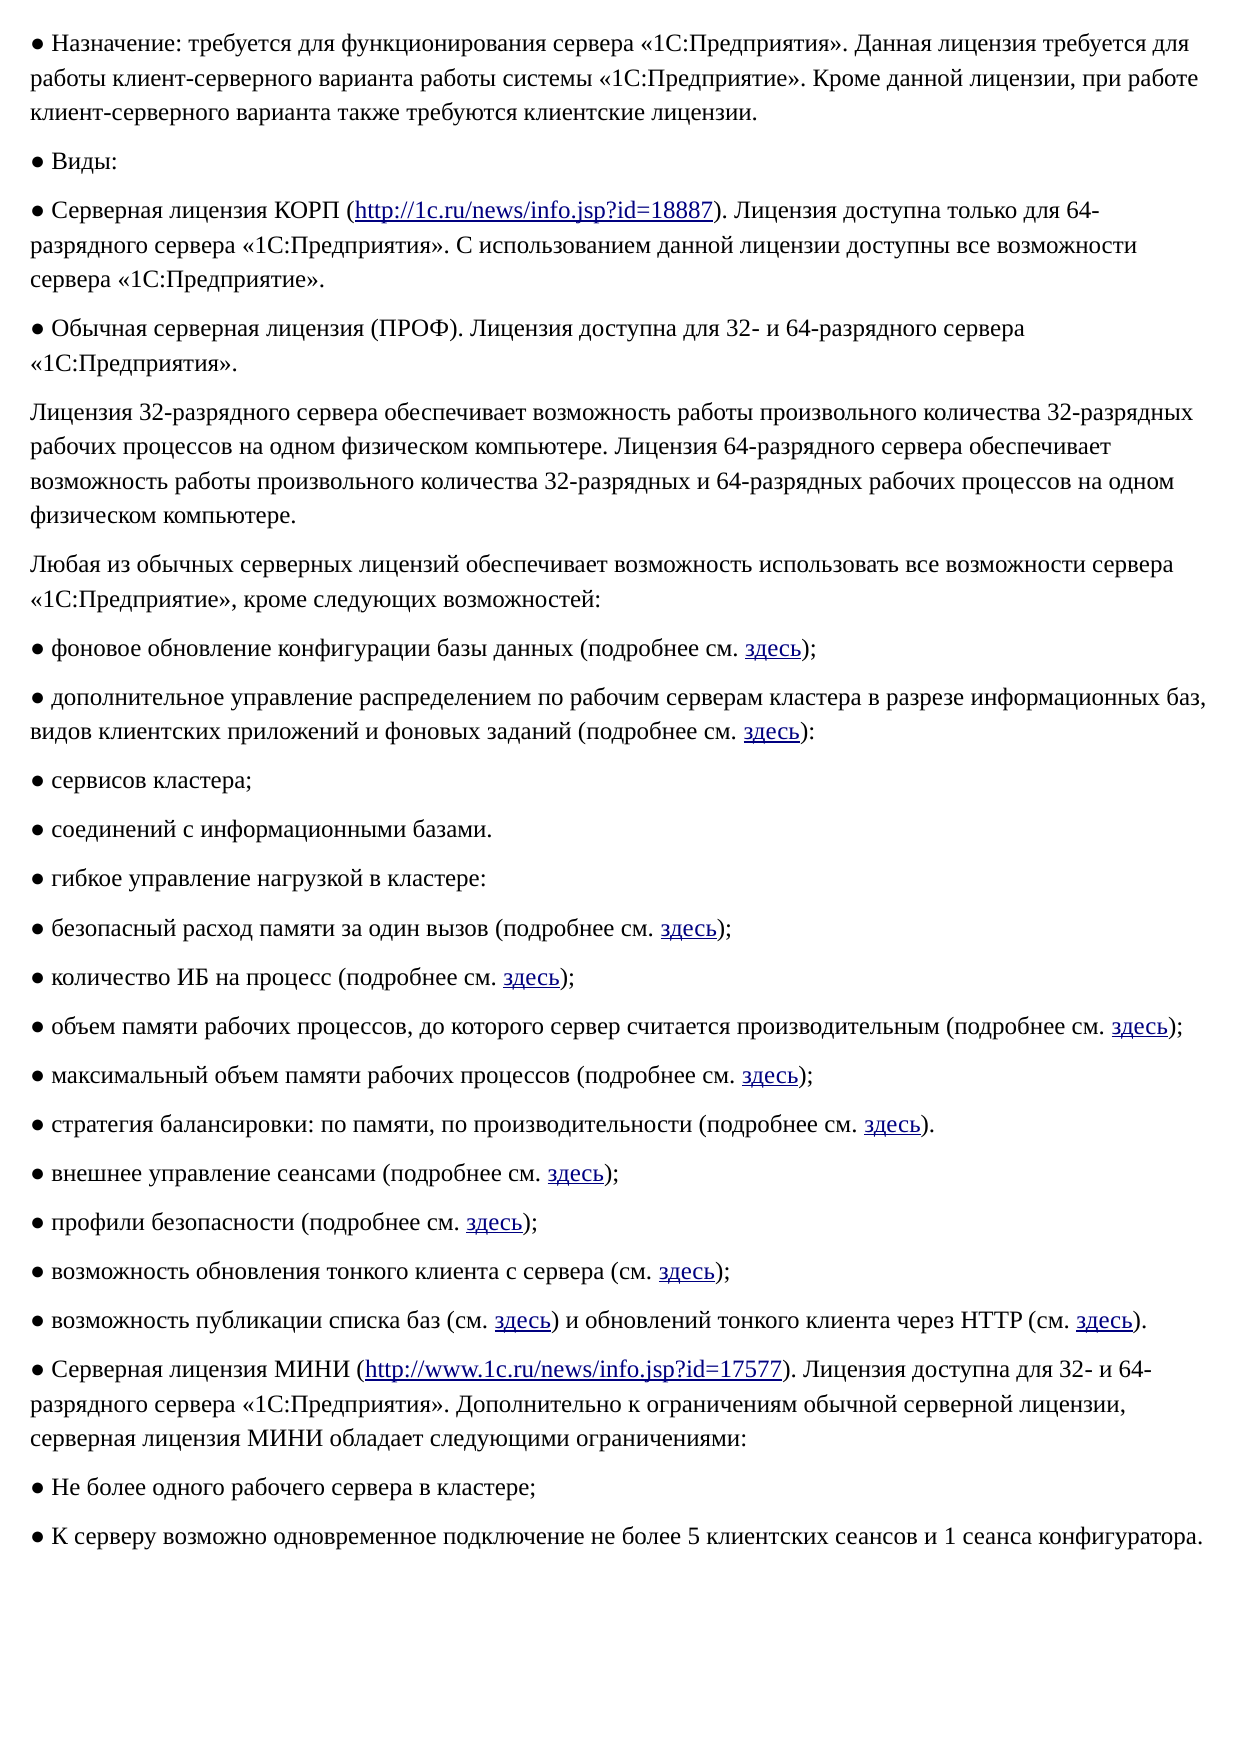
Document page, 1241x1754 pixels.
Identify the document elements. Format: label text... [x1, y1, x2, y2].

text ● возможность публикации списка баз (см. здесь) и обновлений тонкого клиента через HTTP (см. здесь). [30, 1305, 1211, 1334]
text ● безопасный расход памяти за один вызов (подробнее см. здесь); [30, 913, 1211, 941]
text ● возможность обновления тонкого клиента с сервера (см. здесь); [30, 1256, 1211, 1285]
text ● Обычная серверная лицензия (ПРОФ). Лицензия доступна для 32‑ и 64-разрядного сервера «1С:Предприятия». [30, 313, 1211, 376]
text ● К серверу возможно одновременное подключение не более 5 клиентских сеансов и 1 сеанса конфигуратора. [30, 1521, 1211, 1550]
text ● Не более одного рабочего сервера в кластере; [30, 1472, 1211, 1501]
text ● объем памяти рабочих процессов, до которого сервер считается производительным (подробнее см. здесь); [30, 1011, 1211, 1039]
text ● количество ИБ на процесс (подробнее см. здесь); [30, 962, 1211, 990]
text ● Назначение: требуется для функционирования сервера «1С:Предприятия». Данная лицензия требуется для работы клиент-серверного варианта работы системы «1С:Предприятие». Кроме данной лицензии, при работе клиент-серверного варианта также требуются клиентские лицензии. [30, 28, 1211, 126]
text ● внешнее управление сеансами (подробнее см. здесь); [30, 1158, 1211, 1187]
text ● гибкое управление нагрузкой в кластере: [30, 863, 1211, 892]
text ● соединений с информационными базами. [30, 814, 1211, 843]
text Лицензия 32-разрядного сервера обеспечивает возможность работы произвольного количества 32-разрядных рабочих процессов на одном физическом компьютере. Лицензия 64-разрядного сервера обеспечивает возможность работы произвольного количества 32-разрядных и 64-разрядных рабочих процессов на одном физическом компьютере. [30, 397, 1211, 529]
text Любая из обычных серверных лицензий обеспечивает возможность использовать все возможности сервера «1С:Предприятие», кроме следующих возможностей: [30, 549, 1211, 612]
text ● профили безопасности (подробнее см. здесь); [30, 1207, 1211, 1236]
text ● Серверная лицензия МИНИ (http://www.1c.ru/news/info.jsp?id=17577). Лицензия доступна для 32‑ и 64-разрядного сервера «1С:Предприятия». Дополнительно к ограничениям обычной серверной лицензии, серверная лицензия МИНИ обладает следующими ограничениями: [30, 1354, 1211, 1452]
text ● стратегия балансировки: по памяти, по производительности (подробнее см. здесь). [30, 1109, 1211, 1138]
text ● дополнительное управление распределением по рабочим серверам кластера в разрезе информационных баз, видов клиентских приложений и фоновых заданий (подробнее см. здесь): [30, 682, 1211, 745]
text ● Серверная лицензия КОРП (http://1c.ru/news/info.jsp?id=18887). Лицензия доступна только для 64-разрядного сервера «1С:Предприятия». С использованием данной лицензии доступны все возможности сервера «1С:Предприятие». [30, 195, 1211, 293]
text ● максимальный объем памяти рабочих процессов (подробнее см. здесь); [30, 1060, 1211, 1088]
text ● фоновое обновление конфигурации базы данных (подробнее см. здесь); [30, 633, 1211, 662]
text ● Виды: [30, 146, 1211, 175]
text ● сервисов кластера; [30, 765, 1211, 794]
